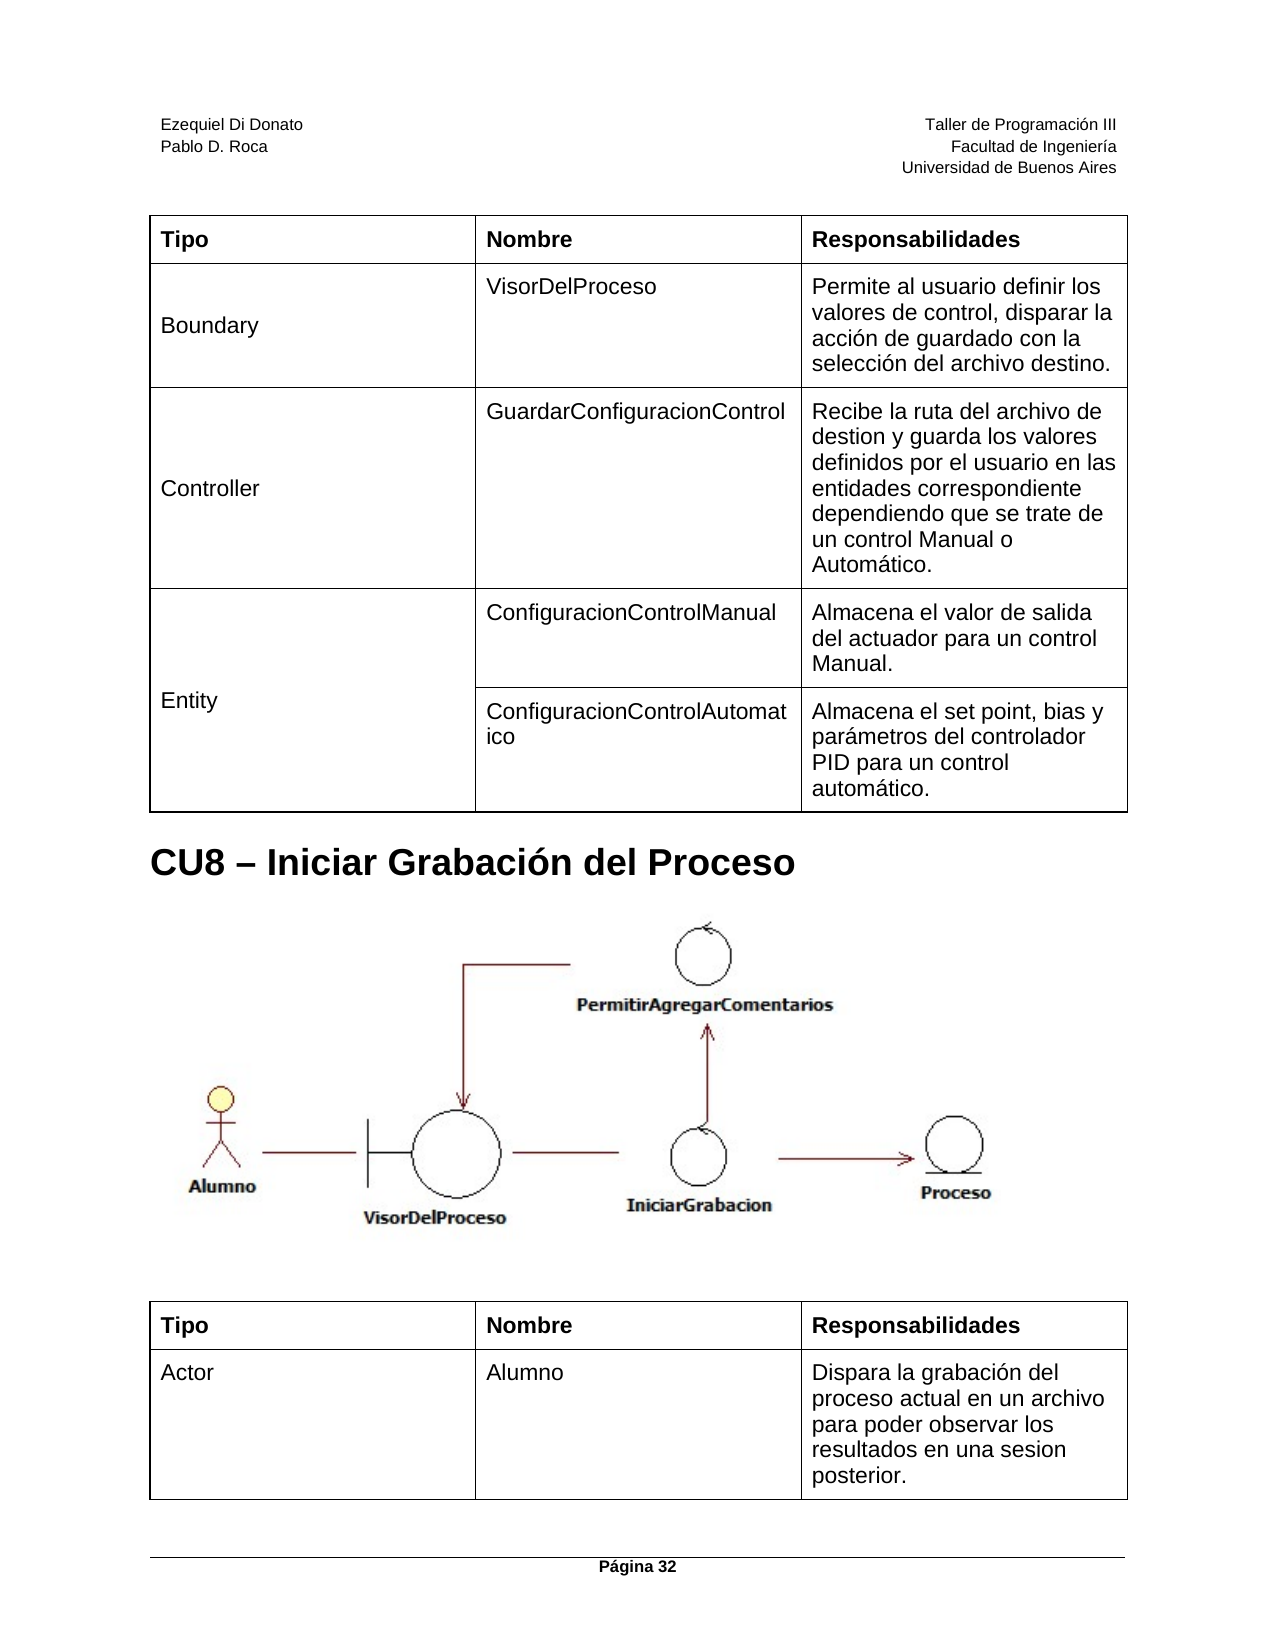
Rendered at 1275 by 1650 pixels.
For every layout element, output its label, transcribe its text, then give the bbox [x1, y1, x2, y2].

table_cell Dispara la grabación del proceso actual en un archivo para poder observar los resultados en una sesion posterior. [802, 1350, 1127, 1499]
picture [150, 890, 1029, 1268]
table_cell Almacena el valor de salida del actuador para un control Manual. [802, 589, 1127, 687]
table_cell ConfiguracionControlAutomatico [476, 688, 801, 811]
table_cell Actor [151, 1350, 475, 1499]
table_cell Alumno [476, 1350, 801, 1499]
table_cell VisorDelProceso [476, 264, 801, 387]
table_cell Recibe la ruta del archivo de destion y guarda los valores definidos por el usuario en las entidades correspondiente dependiendo que se trate de un control Manual o Automático. [802, 388, 1127, 588]
table_cell Almacena el set point, bias y parámetros del controlador PID para un control automático. [802, 688, 1127, 811]
table_header Tipo [151, 1302, 475, 1349]
table_header Nombre [476, 216, 801, 263]
table_cell ConfiguracionControlManual [476, 589, 801, 687]
table_header Nombre [476, 1302, 801, 1349]
table_cell Entity [151, 589, 475, 811]
table_cell Permite al usuario definir los valores de control, disparar la acción de guardado con la selección del archivo destino. [802, 264, 1127, 387]
table_cell Controller [151, 388, 475, 588]
table_header Tipo [151, 216, 475, 263]
table_cell GuardarConfiguracionControl [476, 388, 801, 588]
subtitle CU8 – Iniciar Grabación del Proceso [150, 842, 1125, 884]
table_header Responsabilidades [802, 1302, 1127, 1349]
table_header Responsabilidades [802, 216, 1127, 263]
table_cell Boundary [151, 264, 475, 387]
